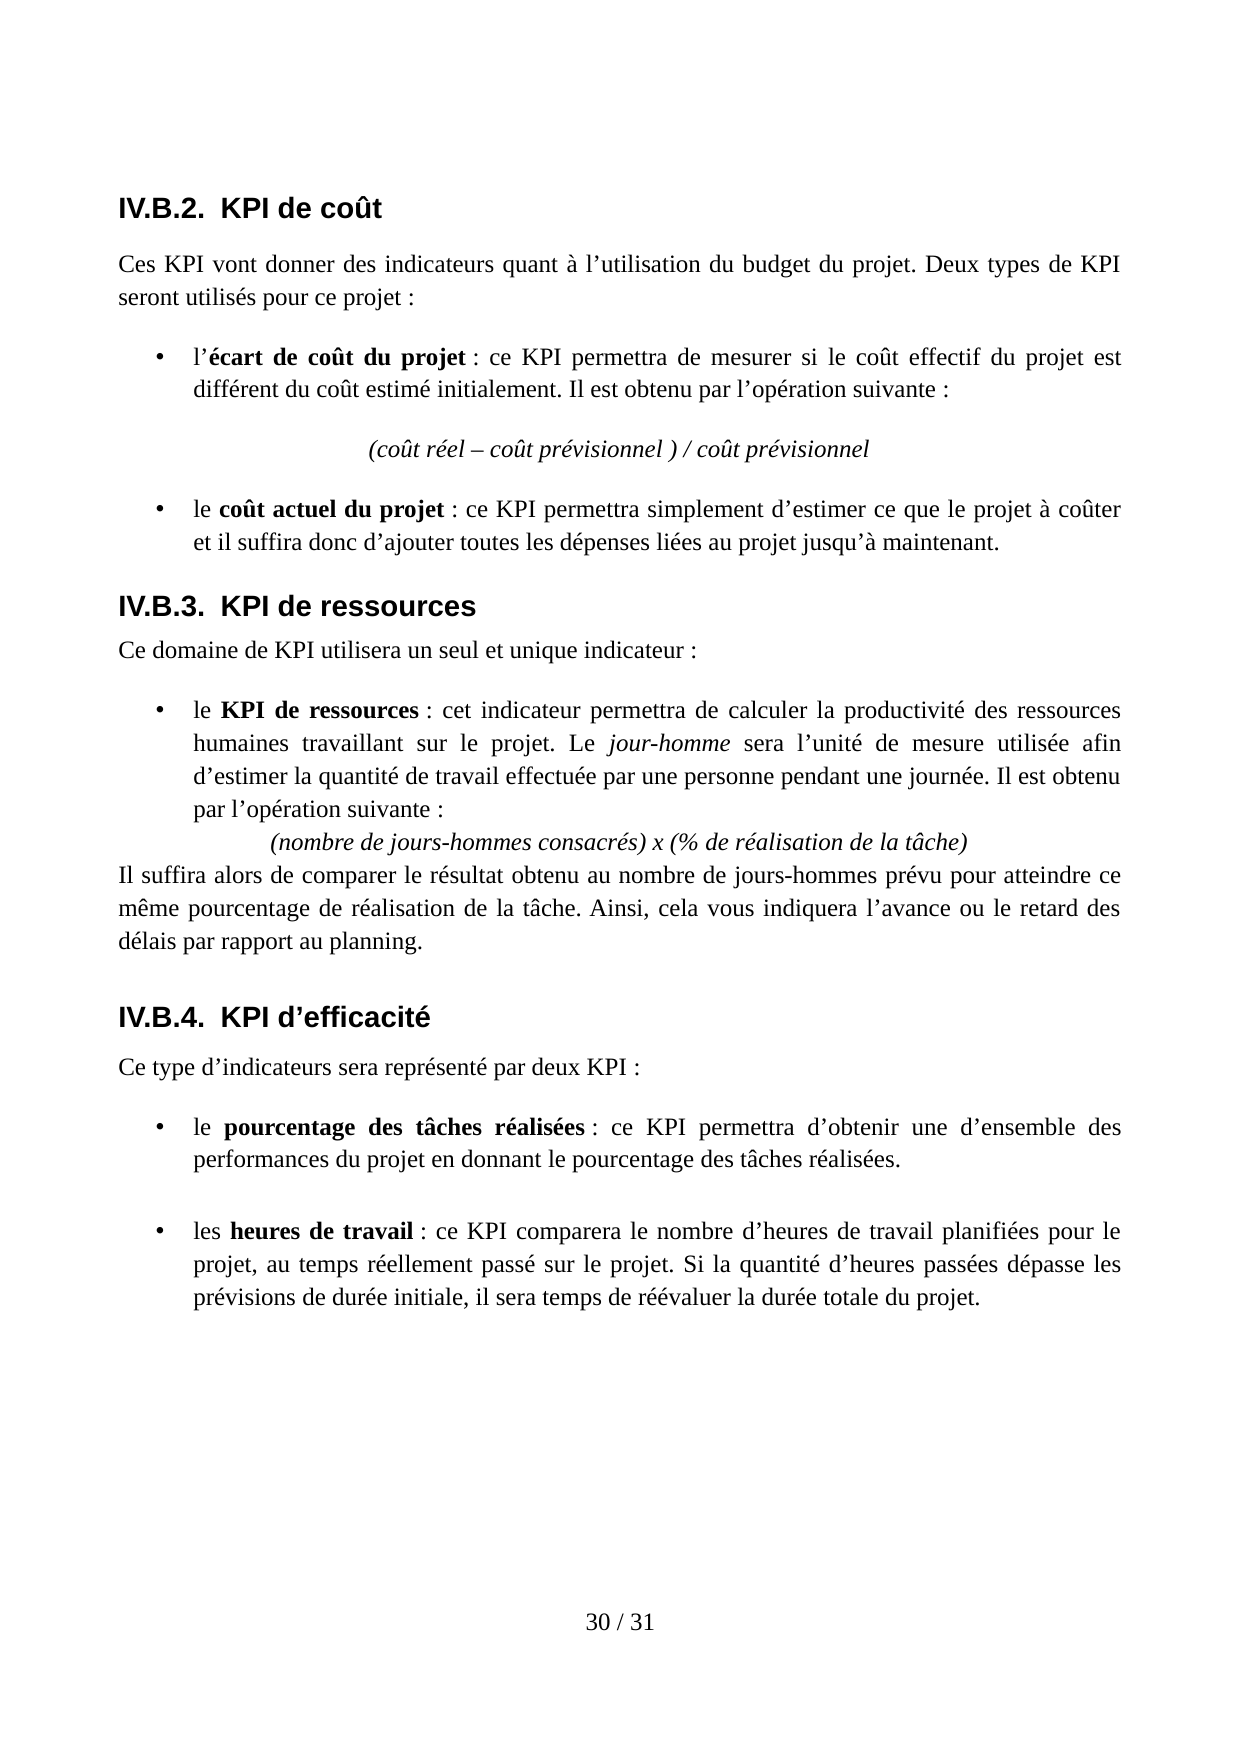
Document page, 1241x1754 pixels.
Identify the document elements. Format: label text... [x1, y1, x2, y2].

list l’écart de coût du projet : ce KPI permettra de mesurer si le coût effectif du projet est différent du coût estimé initialement. Il est obtenu par l’opération suivante : [156, 342, 1122, 403]
subtitle KPI d’efficacité [118, 1000, 1122, 1034]
list le KPI de ressources : cet indicateur permettra de calculer la productivité des ressources humaines travaillant sur le projet. Le jour-homme sera l’unité de mesure utilisée afin d’estimer la quantité de travail effectuée par une personne pendant une journée. Il est obtenu par l’opération suivante : [156, 695, 1122, 823]
text (coût réel – coût prévisionnel ) / coût prévisionnel [118, 434, 1122, 463]
text Il suffira alors de comparer le résultat obtenu au nombre de jours-hommes prévu pour atteindre ce même pourcentage de réalisation de la tâche. Ainsi, cela vous indiquera l’avance ou le retard des délais par rapport au planning. [118, 860, 1122, 955]
text Ces KPI vont donner des indicateurs quant à l’utilisation du budget du projet. Deux types de KPI seront utilisés pour ce projet : [118, 249, 1122, 311]
text Ce type d’indicateurs sera représenté par deux KPI : [118, 1052, 1122, 1081]
list le coût actuel du projet : ce KPI permettra simplement d’estimer ce que le projet à coûter et il suffira donc d’ajouter toutes les dépenses liées au projet jusqu’à maintenant. [156, 494, 1122, 556]
text (nombre de jours-hommes consacrés) x (% de réalisation de la tâche) [118, 827, 1122, 856]
list le pourcentage des tâches réalisées : ce KPI permettra d’obtenir une d’ensemble des performances du projet en donnant le pourcentage des tâches réalisées. [156, 1112, 1122, 1173]
text Ce domaine de KPI utilisera un seul et unique indicateur : [118, 635, 1122, 664]
subtitle KPI de coût [118, 191, 1122, 225]
list les heures de travail : ce KPI comparera le nombre d’heures de travail planifiées pour le projet, au temps réellement passé sur le projet. Si la quantité d’heures passées dépasse les prévisions de durée initiale, il sera temps de réévaluer la durée totale du projet. [156, 1216, 1122, 1311]
subtitle KPI de ressources [118, 589, 1122, 623]
